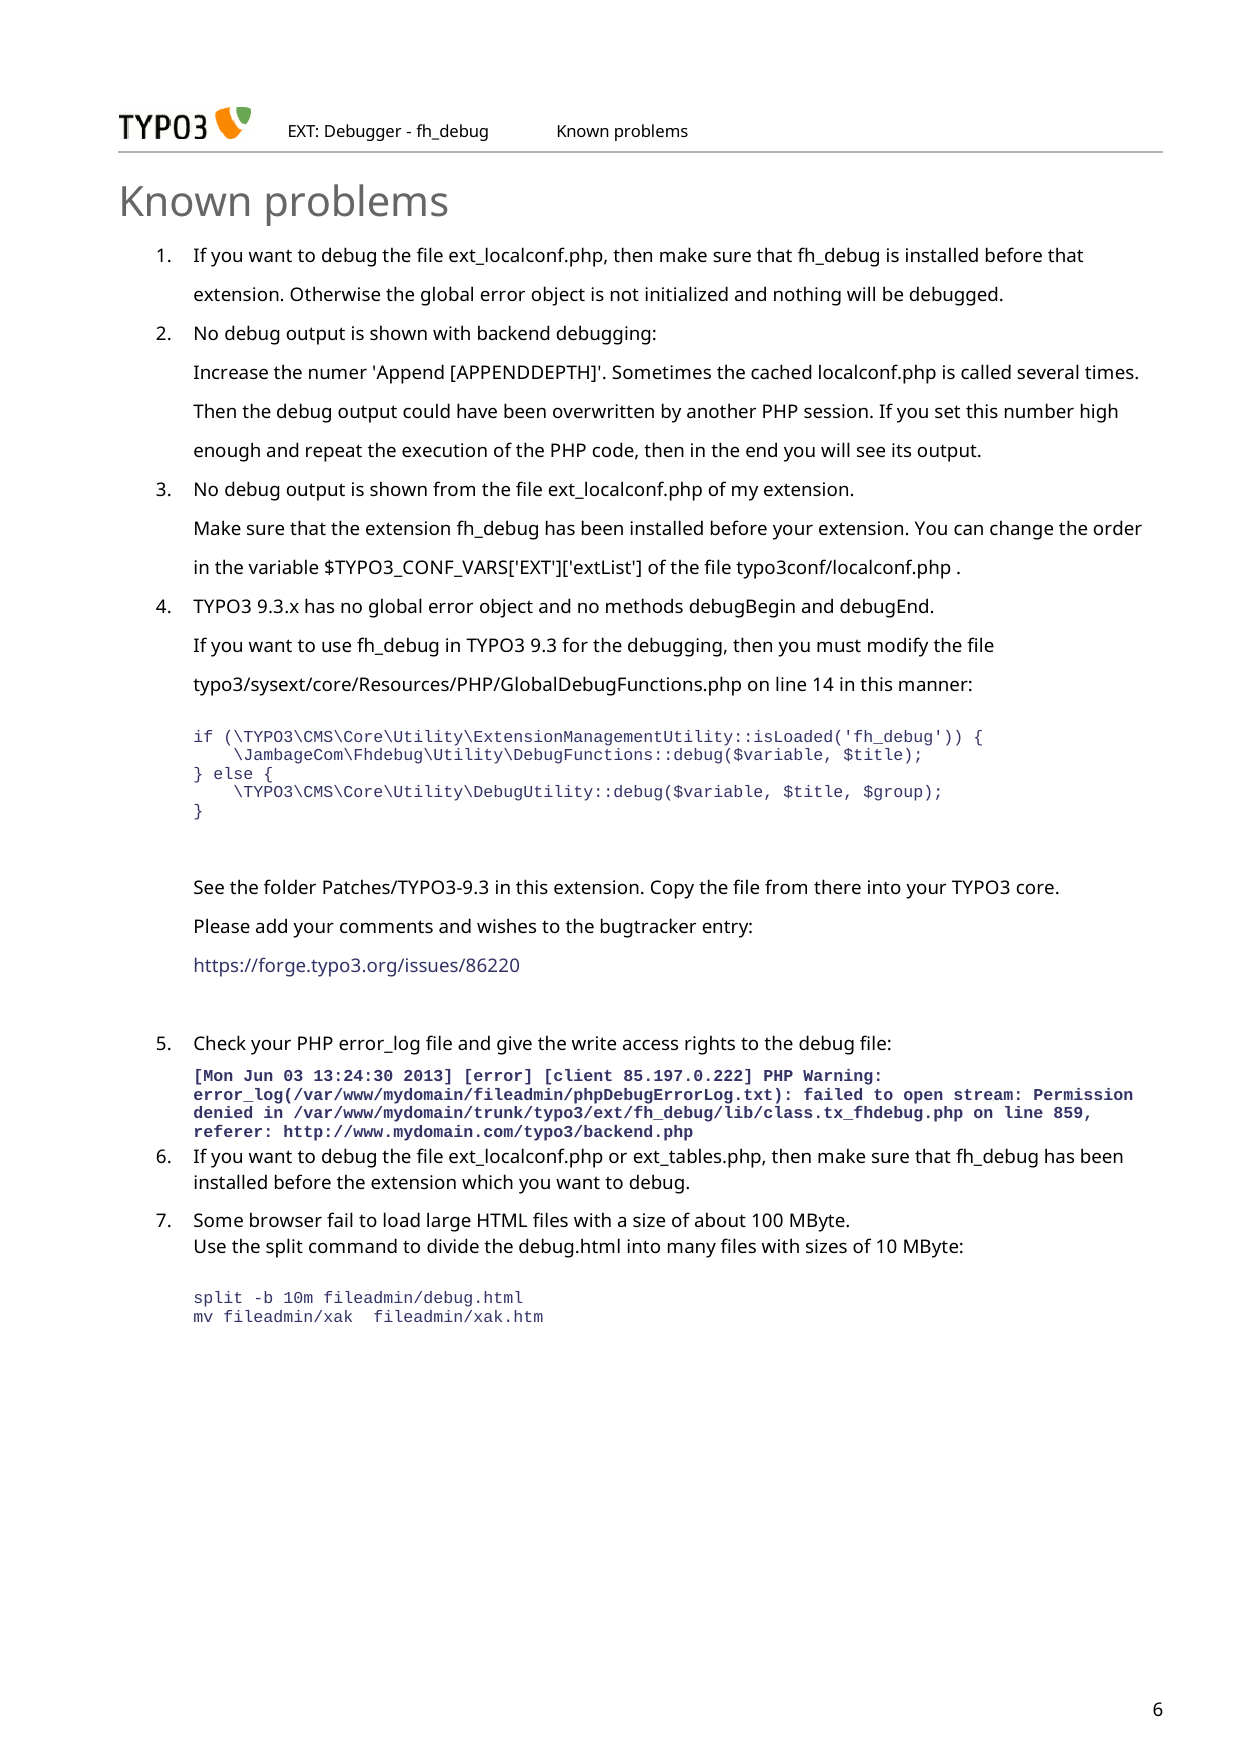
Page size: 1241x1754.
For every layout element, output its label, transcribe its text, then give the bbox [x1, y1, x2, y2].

list TYPO3 9.3.x has no global error object and no methods debugBegin and debugEnd. If you want to use fh_debug in TYPO3 9.3 for the debugging, then you must modify the file typo3/sysext/core/Resources/PHP/GlobalDebugFunctions.php on line 14 in this manner: [156, 593, 1163, 697]
list If you want to debug the file ext_localconf.php, then make sure that fh_debug is installed before that extension. Otherwise the global error object is not initialized and nothing will be debugged. [156, 241, 1163, 307]
list Some browser fail to load large HTML files with a size of about 100 MByte. Use the split command to divide the debug.html into many files with sizes of 10 MByte: [156, 1207, 1163, 1259]
list Please add your comments and wishes to the bugtracker entry: https://forge.typo3.org/issues/86220 [156, 913, 1163, 978]
picture [118, 106, 254, 139]
list See the folder Patches/TYPO3-9.3 in this extension. Copy the file from there into your TYPO3 core. [156, 834, 1163, 899]
list \JambageCom\Fhdebug\Utility\DebugFunctions::debug($variable, $title); [156, 747, 1163, 766]
list if (\TYPO3\CMS\Core\Utility\ExtensionManagementUtility::isLoaded('fh_debug')) { [156, 710, 1163, 747]
list Check your PHP error_log file and give the write access rights to the debug file: [156, 1030, 1163, 1056]
list } else { [156, 766, 1163, 784]
list If you want to debug the file ext_localconf.php or ext_tables.php, then make sure that fh_debug has been installed before the extension which you want to debug. [156, 1142, 1163, 1194]
list [Mon Jun 03 13:24:30 2013] [error] [client 85.197.0.222] PHP Warning: error_log(/var/www/mydomain/fileadmin/phpDebugErrorLog.txt): failed to open stream: Permission denied in /var/www/mydomain/trunk/typo3/ext/fh_debug/lib/class.tx_fhdebug.php on line 859, referer: http://www.mydomain.com/typo3/backend.php [156, 1068, 1163, 1142]
subtitle Known problems [118, 172, 1163, 228]
list No debug output is shown from the file ext_localconf.php of my extension. Make sure that the extension fh_debug has been installed before your extension. You can change the order in the variable $TYPO3_CONF_VARS['EXT']['extList'] of the file typo3conf/localconf.php . [156, 476, 1163, 580]
list \TYPO3\CMS\Core\Utility\DebugUtility::debug($variable, $title, $group); [156, 784, 1163, 803]
list } [156, 803, 1163, 821]
list No debug output is shown with backend debugging: Increase the numer 'Append [APPENDDEPTH]'. Sometimes the cached localconf.php is called several times. Then the debug output could have been overwritten by another PHP session. If you set this number high enough and repeat the execution of the PHP code, then in the end you will see its output. [156, 319, 1163, 463]
list split -b 10m fileadmin/debug.html mv fileadmin/xak fileadmin/xak.htm [156, 1272, 1163, 1327]
